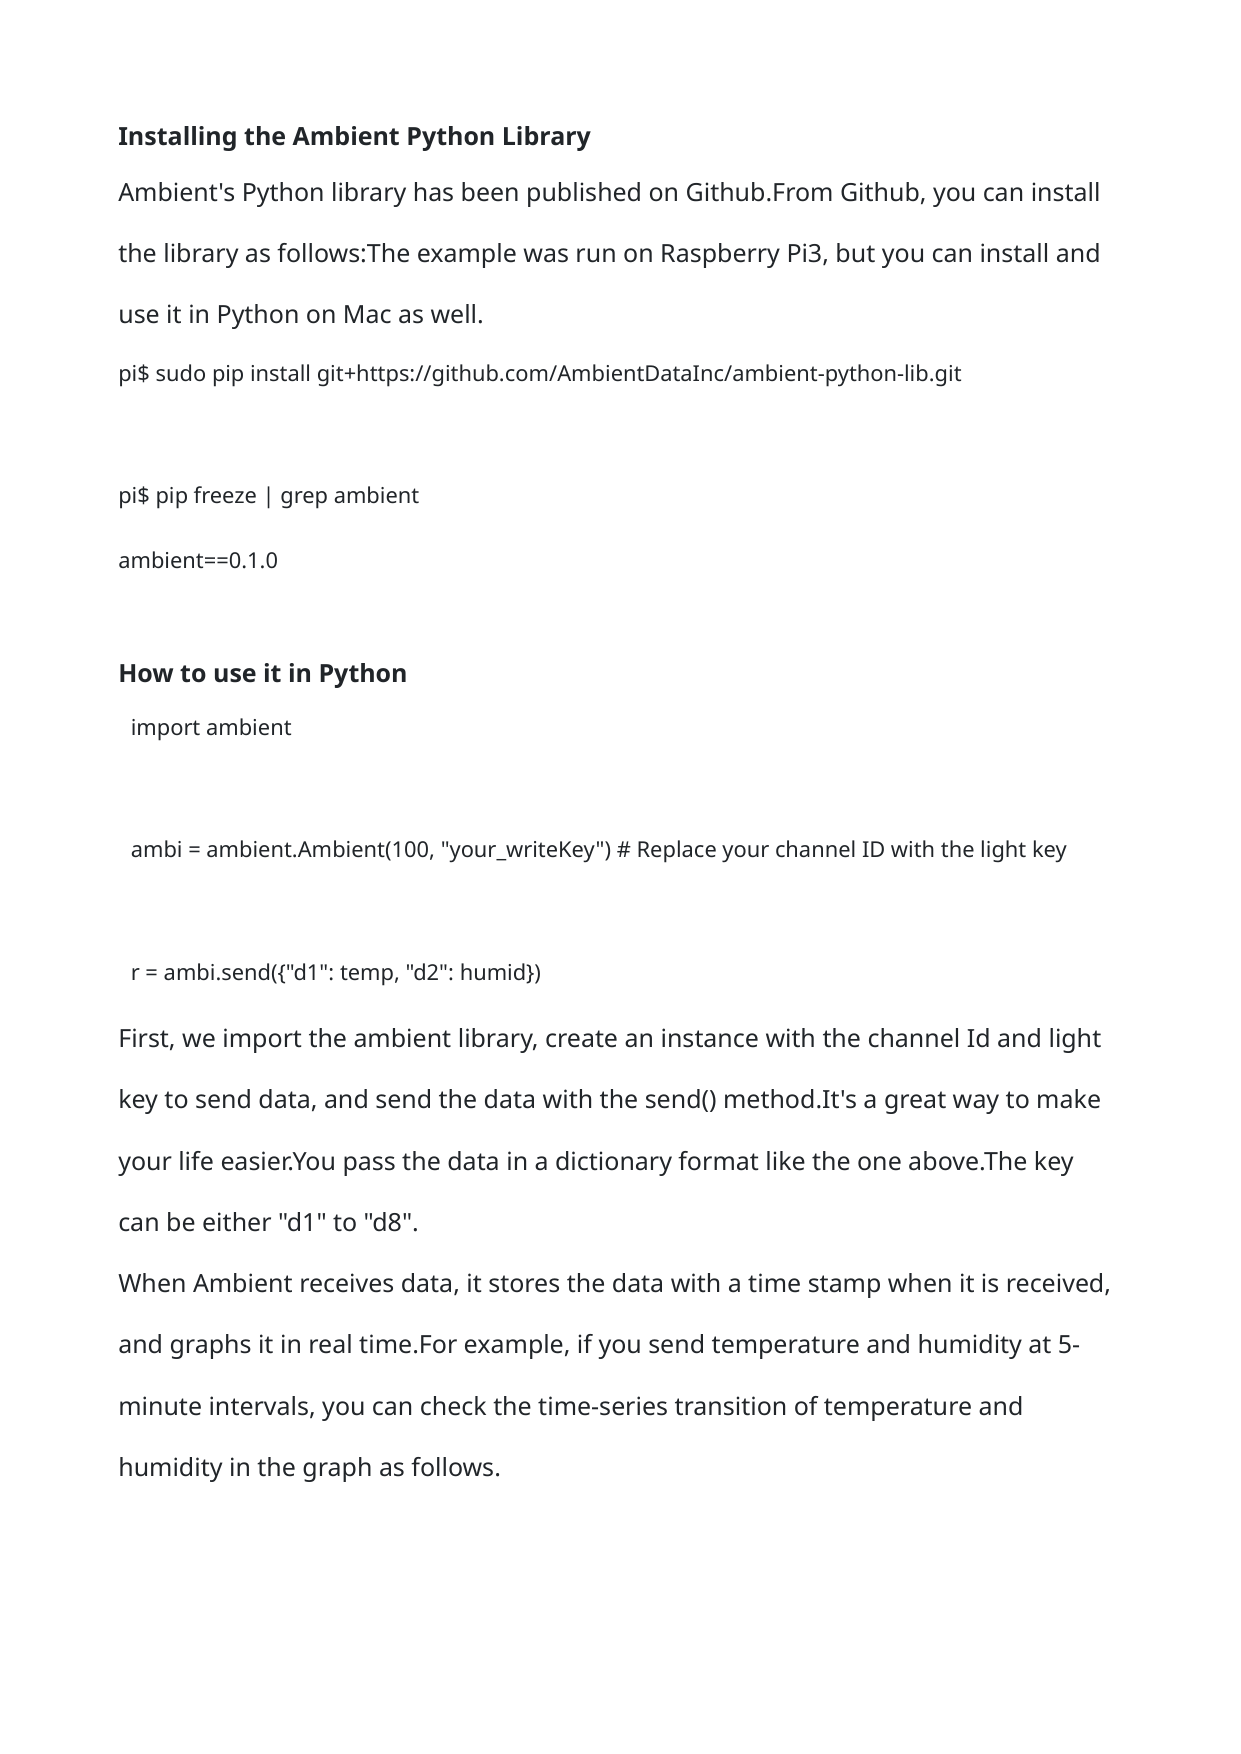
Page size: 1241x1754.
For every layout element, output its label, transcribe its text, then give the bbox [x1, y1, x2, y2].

text ambi = ambient.Ambient(100, "your_writeKey") # Replace your channel ID with the light key [118, 834, 1122, 864]
text First, we import the ambient library, create an instance with the channel Id and light key to send data, and send the data with the send() method.It's a great way to make your life easier.You pass the data in a dictionary format like the one above.The key can be either "d1" to "d8". [118, 1021, 1122, 1238]
text ambient==0.1.0 [118, 545, 1122, 574]
text pi$ pip freeze | grep ambient [118, 481, 1122, 510]
text import ambient [118, 712, 1122, 742]
text Ambient's Python library has been published on Github.From Github, you can install the library as follows:The example was run on Raspberry Pi3, but you can install and use it in Python on Mac as well. [118, 174, 1122, 331]
text pi$ sudo pip install git+https://github.com/AmbientDataInc/ambient-python-lib.git [118, 358, 1122, 388]
text r = ambi.send({"d1": temp, "d2": humid}) [118, 957, 1122, 986]
text When Ambient receives data, it stores the data with a time stamp when it is received, and graphs it in real time.For example, if you send temperature and humidity at 5-minute intervals, you can check the time-series transition of temperature and humidity in the graph as follows. [118, 1266, 1122, 1483]
subtitle How to use it in Python [118, 656, 1122, 690]
subtitle Installing the Ambient Python Library [118, 118, 1122, 152]
